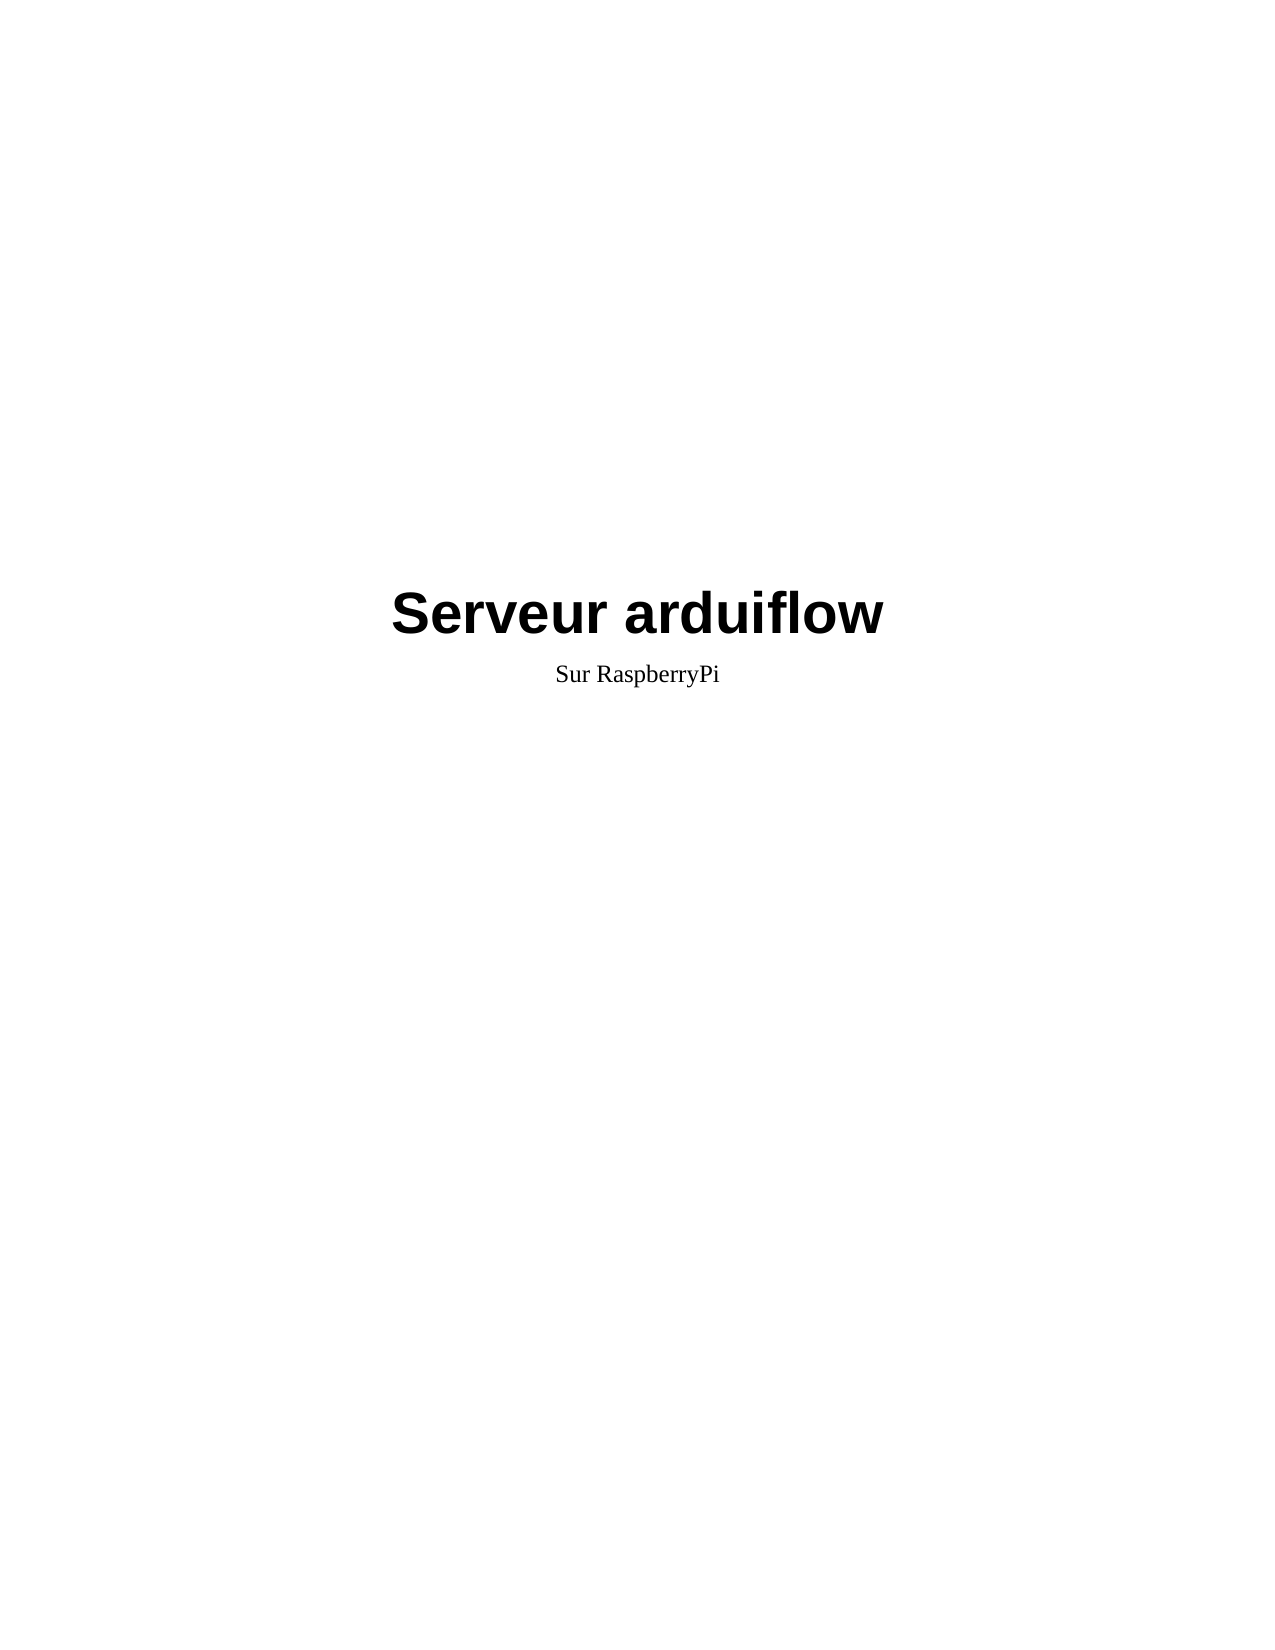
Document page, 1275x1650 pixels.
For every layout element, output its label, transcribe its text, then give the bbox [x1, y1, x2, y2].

title Serveur arduiflow [118, 579, 1157, 646]
text Sur RaspberryPi [118, 659, 1157, 687]
